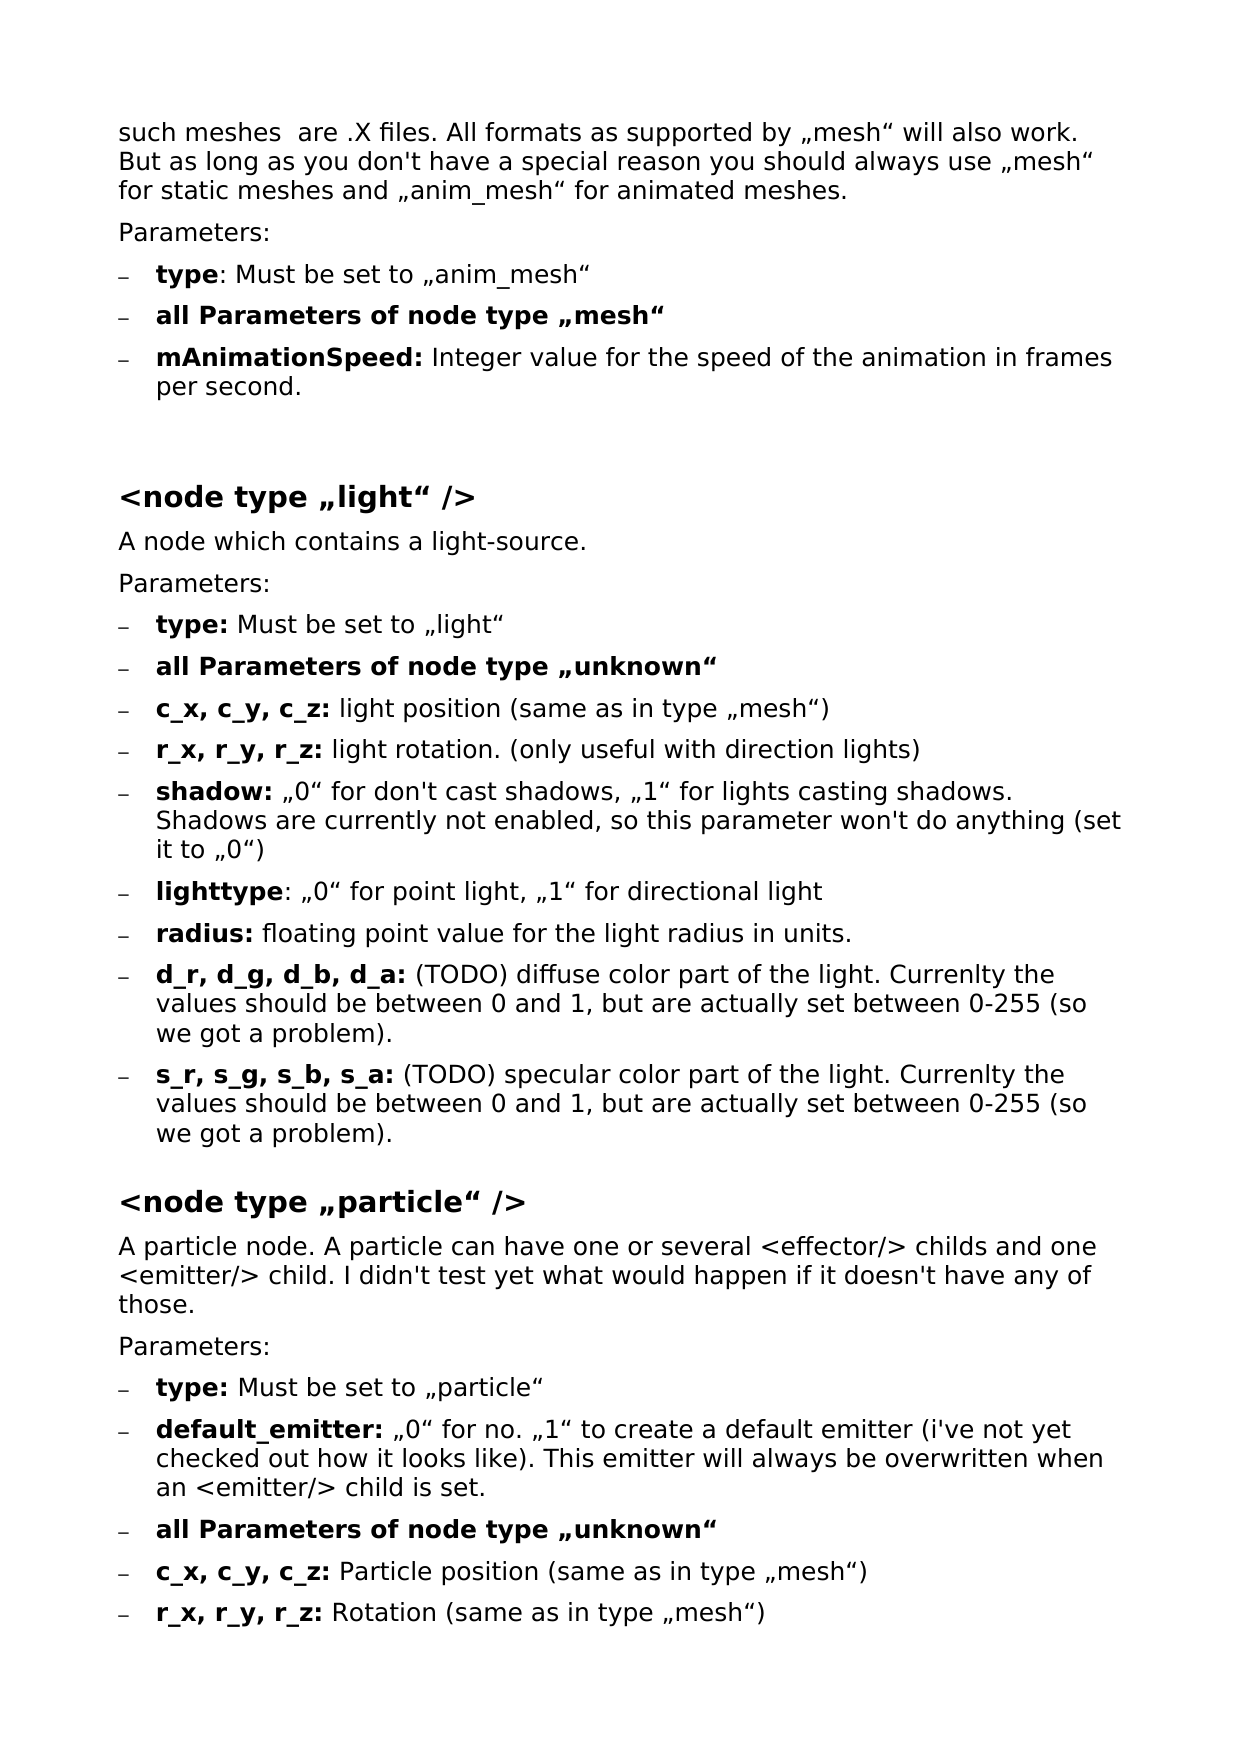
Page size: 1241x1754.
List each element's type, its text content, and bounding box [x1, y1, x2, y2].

list type: Must be set to „anim_mesh“ [118, 260, 1122, 289]
list r_x, r_y, r_z: light rotation. (only useful with direction lights) [118, 735, 1122, 764]
list s_r, s_g, s_b, s_a: (TODO) specular color part of the light. Currenlty the values should be between 0 and 1, but are actually set between 0-255 (so we got a problem). [118, 1060, 1122, 1148]
text Parameters: [118, 569, 1122, 598]
list all Parameters of node type „mesh“ [118, 301, 1122, 331]
list radius: floating point value for the light radius in units. [118, 919, 1122, 948]
list d_r, d_g, d_b, d_a: (TODO) diffuse color part of the light. Currenlty the values should be between 0 and 1, but are actually set between 0-255 (so we got a problem). [118, 960, 1122, 1048]
text A node which contains a light-source. [118, 527, 1122, 556]
list default_emitter: „0“ for no. „1“ to create a default emitter (i've not yet checked out how it looks like). This emitter will always be overwritten when an <emitter/> child is set. [118, 1415, 1122, 1503]
list all Parameters of node type „unknown“ [118, 652, 1122, 681]
list lighttype: „0“ for point light, „1“ for directional light [118, 877, 1122, 906]
text Parameters: [118, 1332, 1122, 1361]
list c_x, c_y, c_z: Particle position (same as in type „mesh“) [118, 1557, 1122, 1586]
text A particle node. A particle can have one or several <effector/> childs and one <emitter/> child. I didn't test yet what would happen if it doesn't have any of those. [118, 1232, 1122, 1319]
list mAnimationSpeed: Integer value for the speed of the animation in frames per second. [118, 343, 1122, 401]
list c_x, c_y, c_z: light position (same as in type „mesh“) [118, 694, 1122, 723]
list type: Must be set to „particle“ [118, 1373, 1122, 1403]
list shadow: „0“ for don't cast shadows, „1“ for lights casting shadows. Shadows are currently not enabled, so this parameter won't do anything (set it to „0“) [118, 777, 1122, 864]
subtitle <node type „light“ /> [118, 481, 1122, 514]
list r_x, r_y, r_z: Rotation (same as in type „mesh“) [118, 1598, 1122, 1628]
subtitle <node type „particle“ /> [118, 1185, 1122, 1219]
list type: Must be set to „light“ [118, 610, 1122, 639]
text Parameters: [118, 218, 1122, 247]
list all Parameters of node type „unknown“ [118, 1515, 1122, 1544]
text such meshes are .X files. All formats as supported by „mesh“ will also work. But as long as you don't have a special reason you should always use „mesh“ for static meshes and „anim_mesh“ for animated meshes. [118, 118, 1122, 206]
